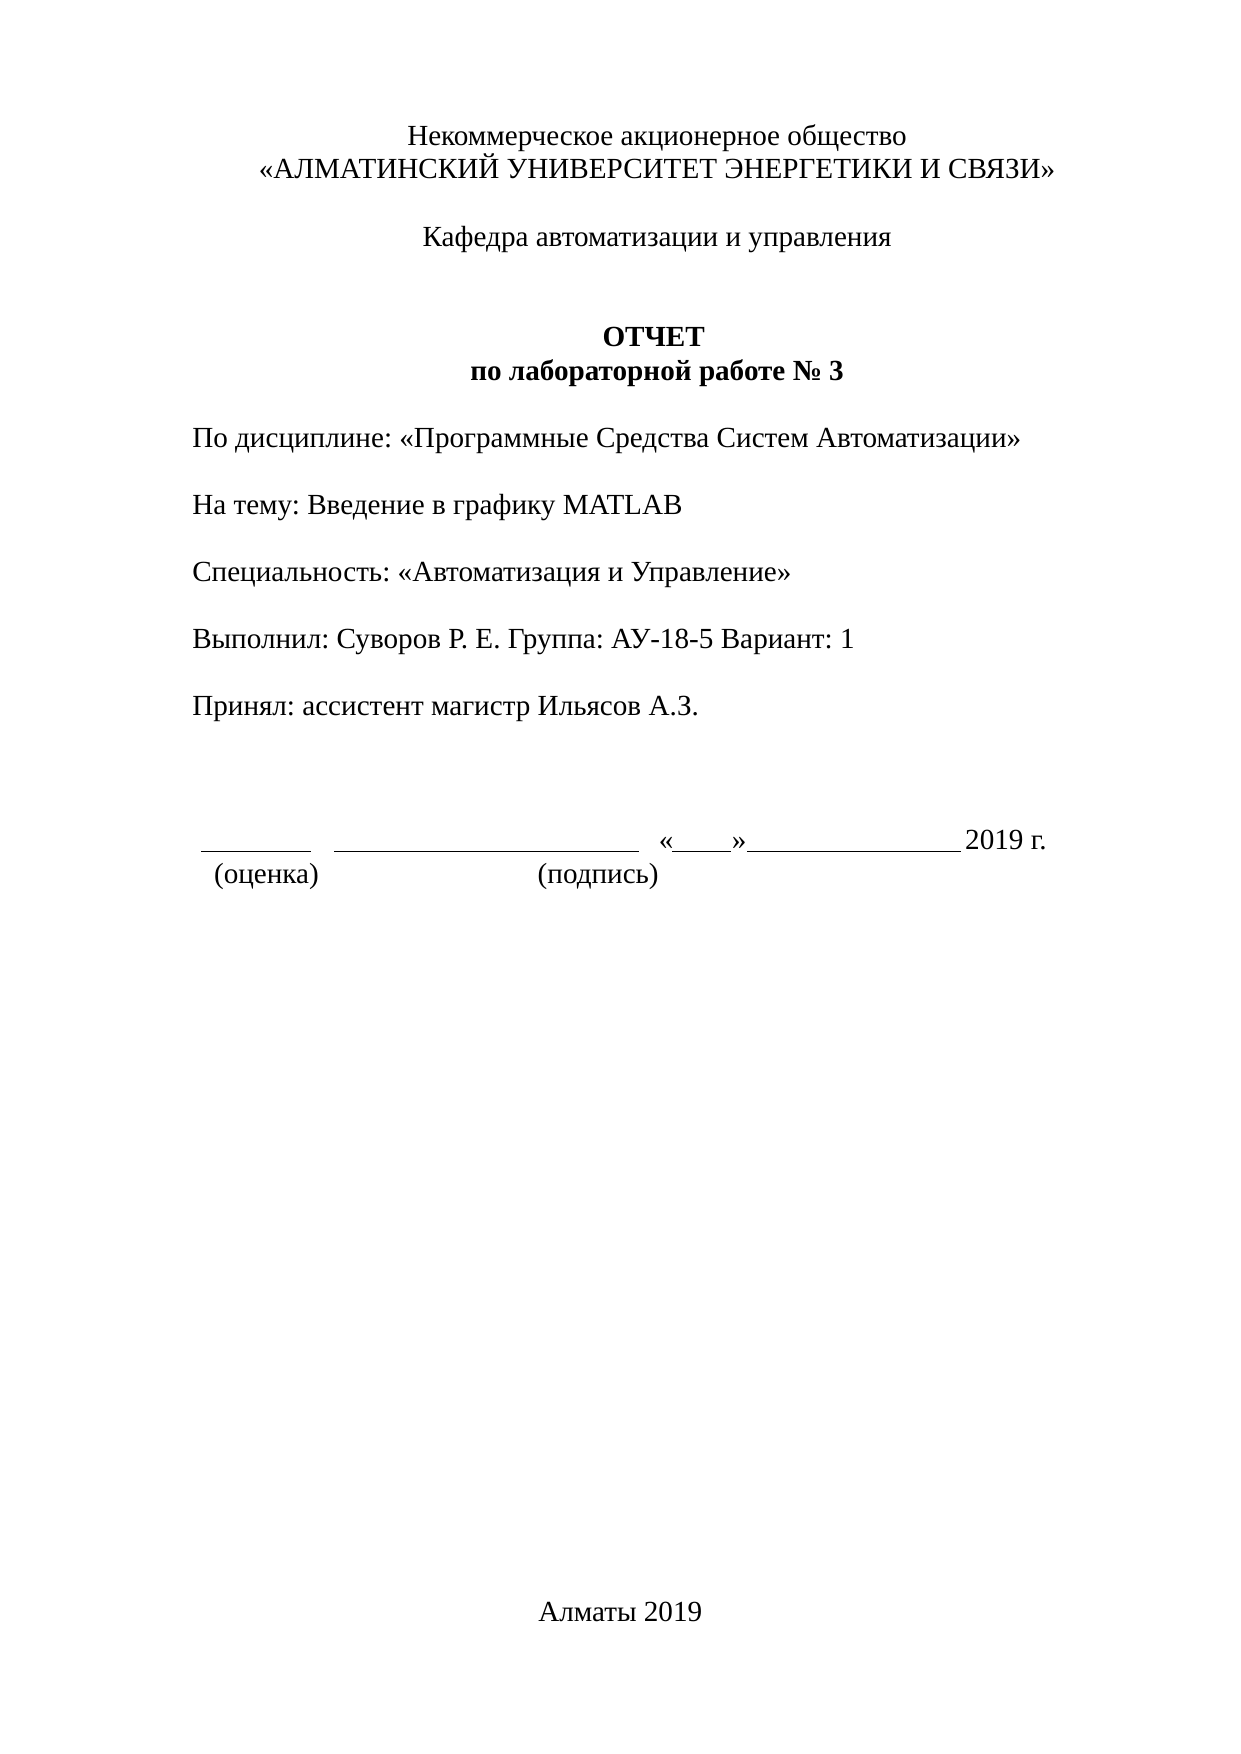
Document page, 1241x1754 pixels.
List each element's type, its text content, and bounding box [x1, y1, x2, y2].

text По дисциплине: «Программные Средства Систем Автоматизации» [118, 420, 1122, 453]
text Принял: ассистент магистр Ильясов А.З. [118, 688, 1122, 722]
text «АЛМАТИНСКИЙ УНИВЕРСИТЕТ ЭНЕРГЕТИКИ И СВЯЗИ» [118, 152, 1122, 185]
text Некоммерческое акционерное общество [118, 118, 1122, 152]
text Специальность: «Автоматизация и Управление» [118, 554, 1122, 588]
text Кафедра автоматизации и управления [118, 219, 1122, 252]
text На тему: Введение в графику MATLAB [118, 487, 1122, 521]
text ОТЧЕТ [118, 319, 1122, 353]
text по лабораторной работе № 3 [118, 353, 1122, 386]
text « » 2019 г. [118, 822, 1122, 856]
text Выполнил: Суворов Р. Е. Группа: АУ-18-5 Вариант: 1 [118, 621, 1122, 655]
text (оценка) (подпись) [118, 856, 1122, 889]
text Алматы 2019 [118, 1594, 1122, 1627]
